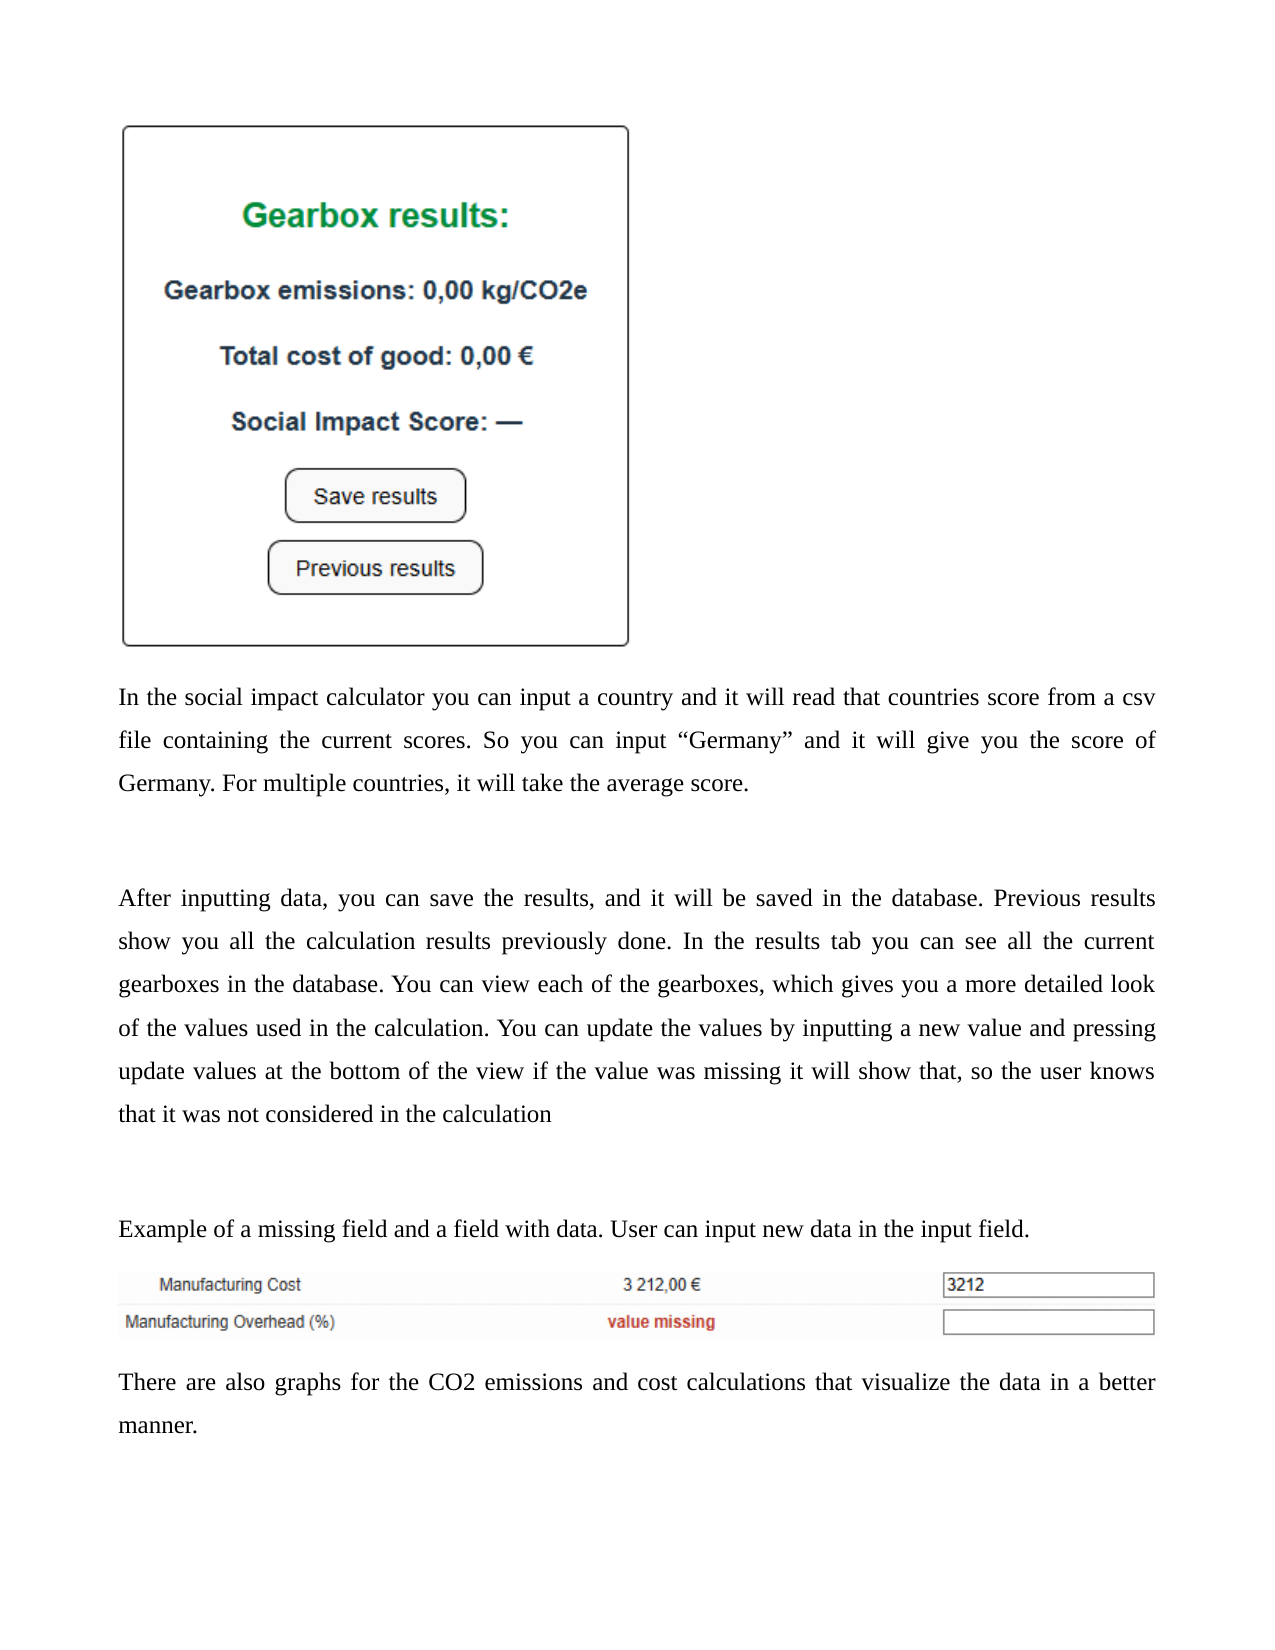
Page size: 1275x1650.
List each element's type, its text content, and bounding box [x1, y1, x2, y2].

text Example of a missing field and a field with data. User can input new data in the input field. [118, 1214, 1157, 1243]
text There are also graphs for the CO2 emissions and cost calculations that visualize the data in a better manner. [118, 1367, 1157, 1438]
text After inputting data, you can save the results, and it will be saved in the database. Previous results show you all the calculation results previously done. In the results tab you can see all the current gearboxes in the database. You can view each of the gearboxes, which gives you a more detailed look of the values used in the calculation. You can update the values by inputting a new value and pressing update values at the bottom of the view if the value was missing it will show that, so the user knows that it was not considered in the calculation [118, 883, 1157, 1128]
text In the social impact calculator you can input a country and it will read that countries score from a csv file containing the current scores. So you can input “Germany” and it will give you the score of Germany. For multiple countries, it will take the average score. [118, 682, 1157, 797]
